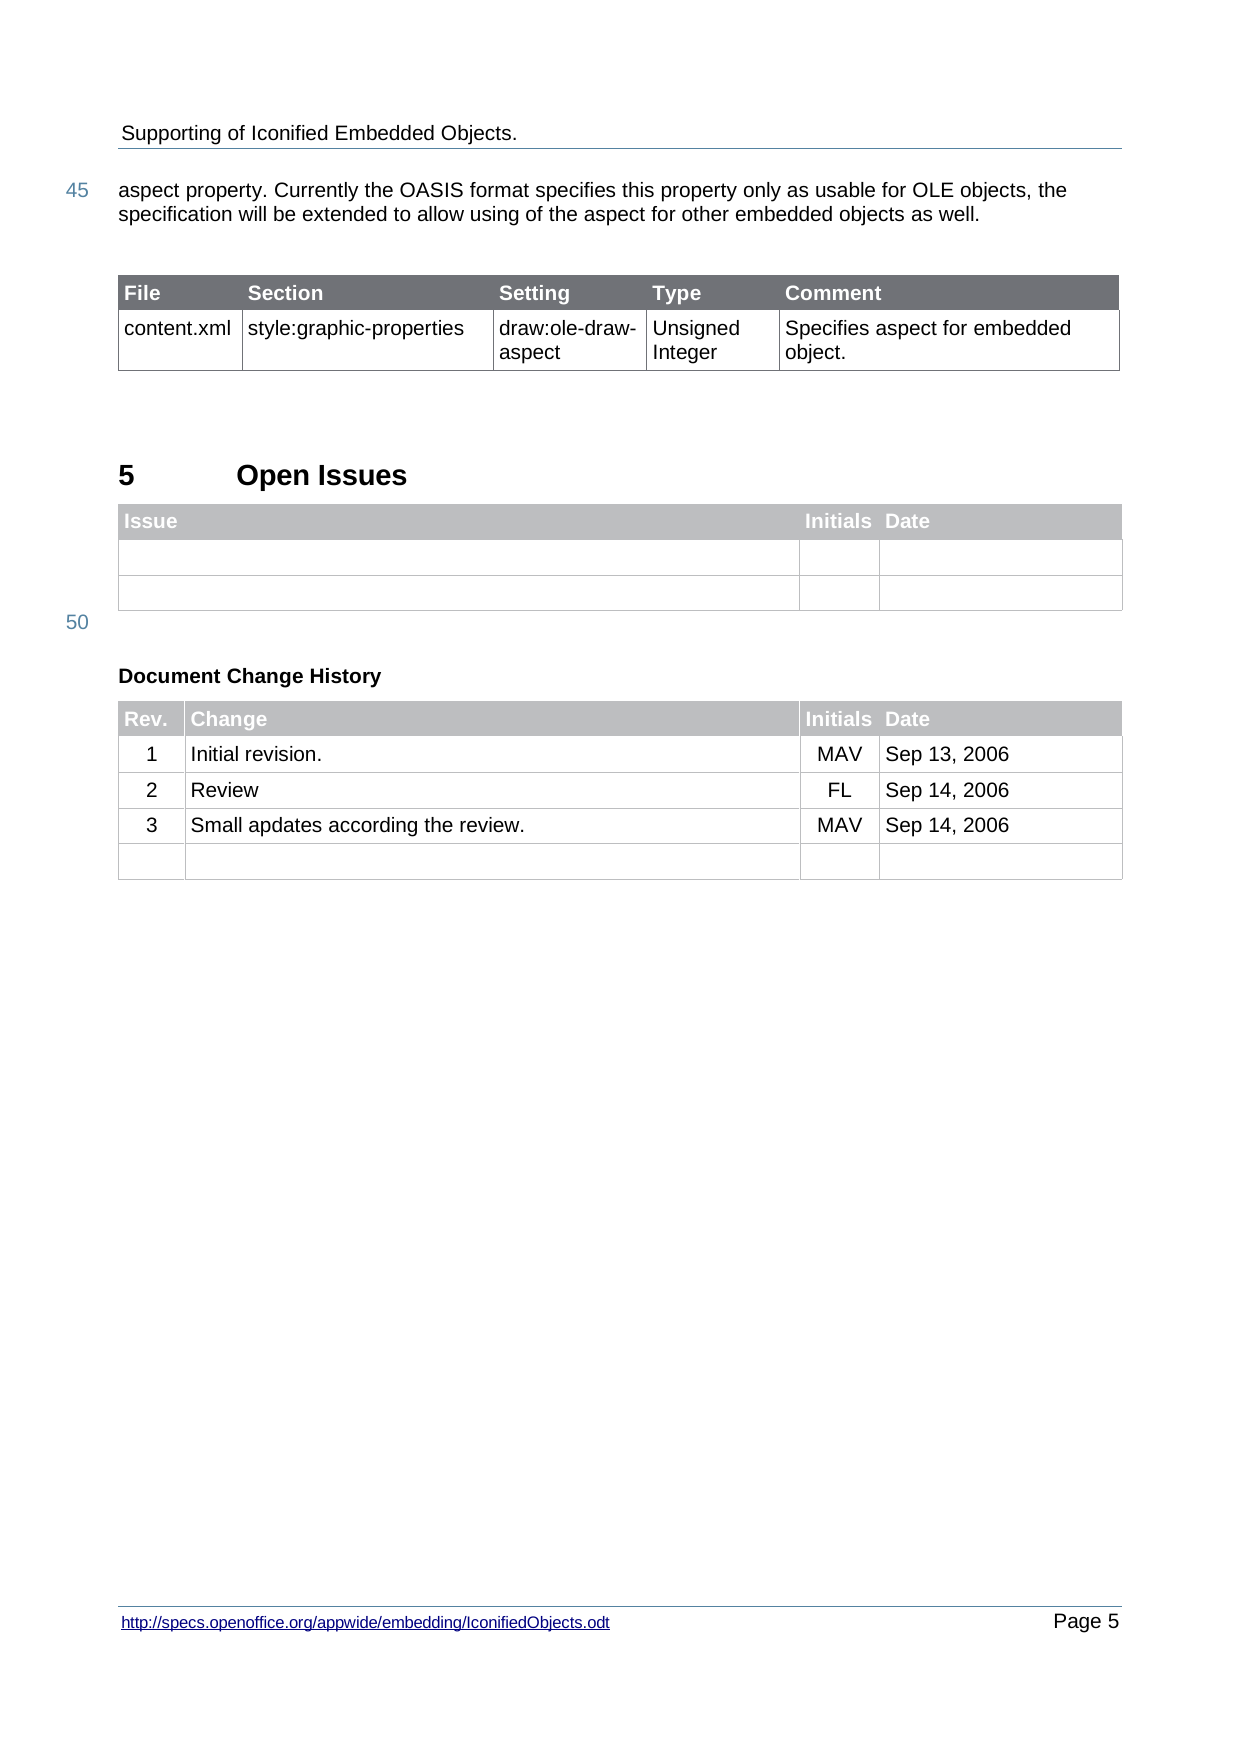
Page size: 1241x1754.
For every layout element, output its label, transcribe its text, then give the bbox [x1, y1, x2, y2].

table_cell MAV [801, 736, 879, 772]
table_cell FL [801, 773, 879, 808]
table_cell <Format: Dec 31, 2000> [880, 540, 1122, 575]
table_header Date [879, 504, 1122, 539]
table_cell Sep 14, 2006 [880, 773, 1122, 808]
table_header Section [242, 275, 493, 310]
table_cell draw:ole-draw-aspect [494, 310, 646, 370]
table_cell 3 [119, 809, 184, 843]
table_header Rev. [118, 701, 184, 736]
table_cell Specifies aspect for embedded object. [780, 310, 1119, 370]
table_header Initials [800, 701, 879, 736]
table_cell Small apdates according the review. [186, 809, 799, 843]
table_cell [800, 576, 879, 610]
table_header Initials [799, 504, 879, 539]
table_cell Sep 13, 2006 [880, 736, 1122, 772]
table_cell [880, 844, 1122, 879]
table_header Setting [493, 275, 646, 310]
subtitle Open Issues [118, 458, 1122, 492]
table_cell 1 [119, 736, 184, 772]
table_cell <...> [119, 844, 184, 879]
table_cell [186, 844, 799, 879]
table_header Date [879, 701, 1122, 736]
table_cell content.xml [119, 310, 242, 370]
table_cell [801, 844, 879, 879]
table_header Change [185, 701, 799, 736]
table_header Comment [779, 275, 1119, 310]
table_header Issue [118, 504, 799, 539]
table_cell Sep 14, 2006 [880, 809, 1122, 843]
table_cell style:graphic-properties [243, 310, 493, 370]
table_cell Initial revision. [186, 736, 799, 772]
table_cell Unsigned Integer [647, 310, 779, 370]
table_cell [800, 540, 879, 575]
text aspect property. Currently the OASIS format specifies this property only as usable for OLE objects, the specification will be extended to allow using of the aspect for other embedded objects as well. [118, 178, 1122, 226]
subtitle Document Change History [118, 664, 1122, 688]
table_cell Review [186, 773, 799, 808]
table_header Type [646, 275, 779, 310]
table_cell MAV [801, 809, 879, 843]
table_header File [118, 275, 242, 310]
table_cell <...> [119, 576, 799, 610]
table_cell [880, 576, 1122, 610]
table_cell 2 [119, 773, 184, 808]
table_cell <State Issue here, State “None”, if all issues are solved> [119, 540, 799, 575]
